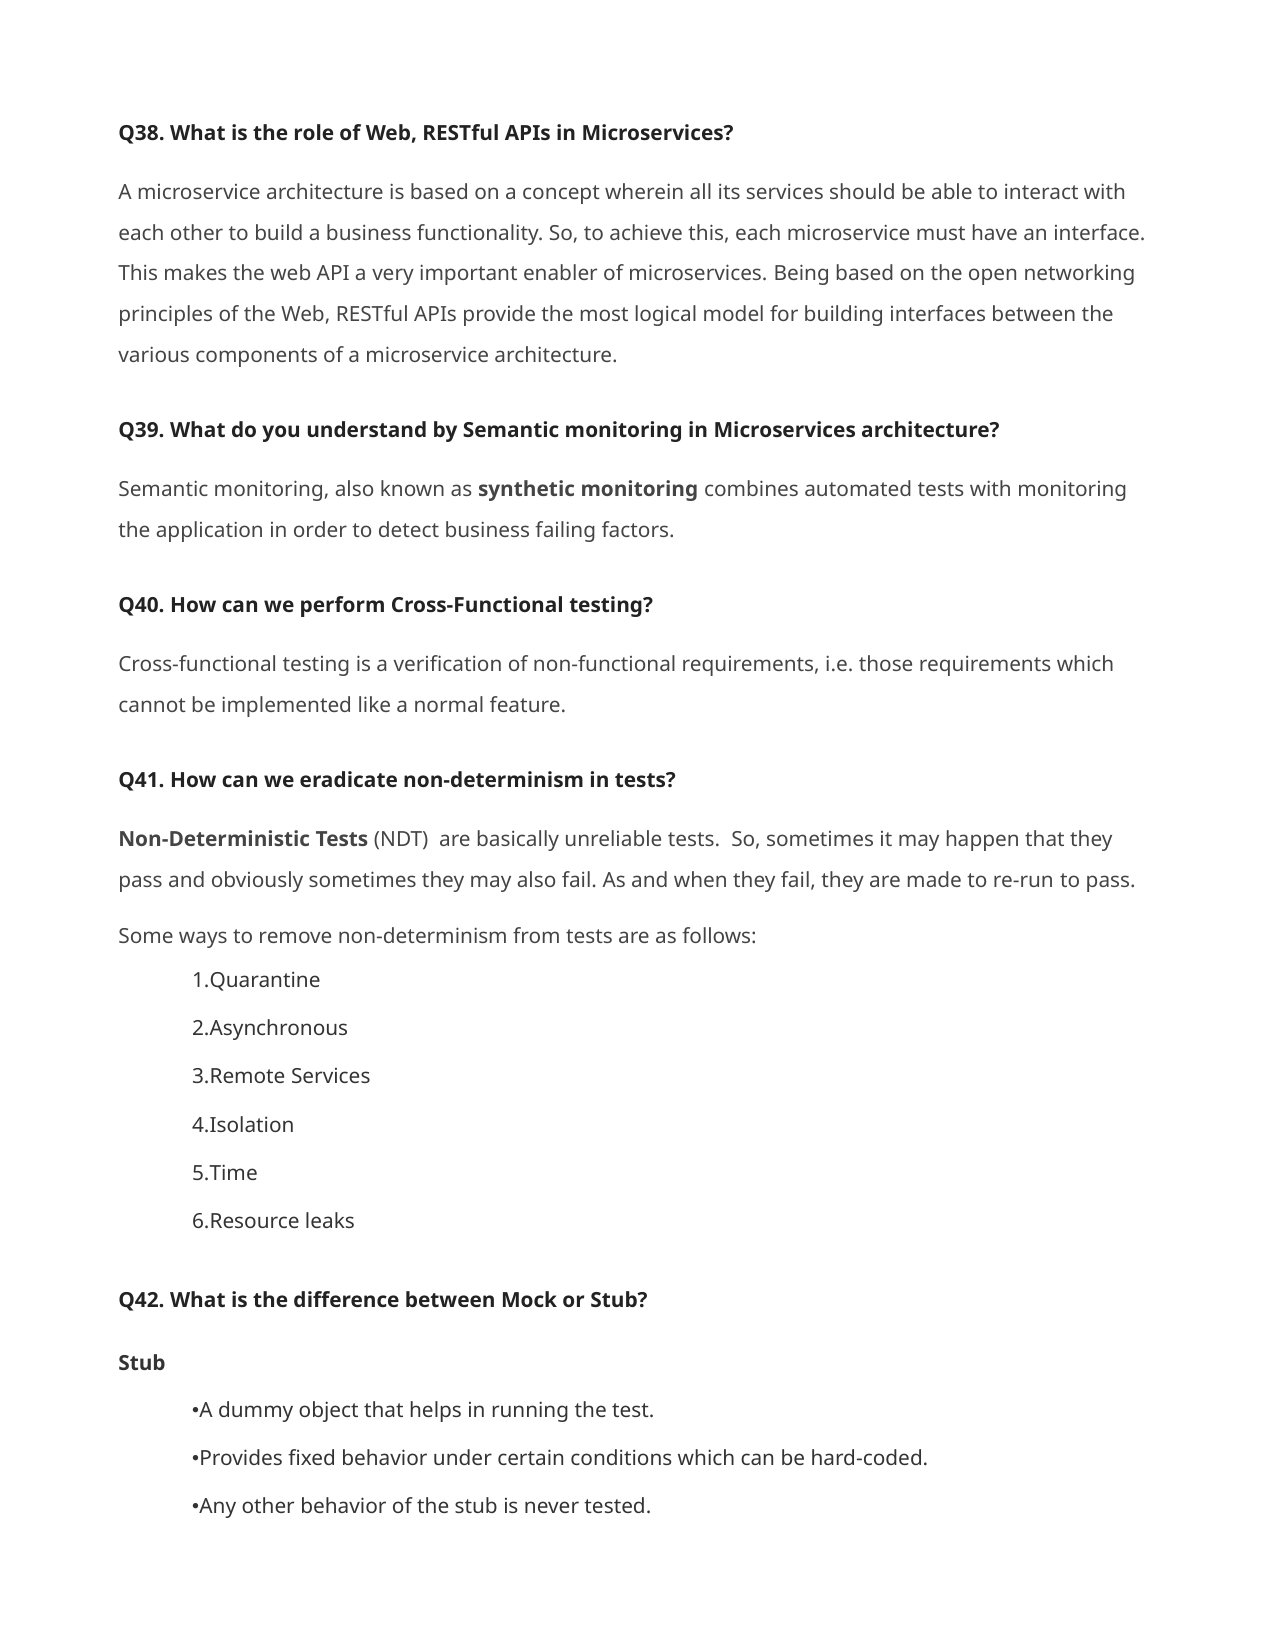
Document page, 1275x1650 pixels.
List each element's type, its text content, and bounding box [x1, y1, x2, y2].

subtitle Q39. What do you understand by Semantic monitoring in Microservices architecture? [118, 415, 1157, 443]
list Asynchronous [118, 1013, 1157, 1042]
subtitle Q40. How can we perform Cross-Functional testing? [118, 590, 1157, 618]
subtitle Stub [118, 1348, 1157, 1377]
subtitle Q42. What is the difference between Mock or Stub? [118, 1286, 1157, 1314]
list Quarantine [118, 965, 1157, 993]
list A dummy object that helps in running the test. [118, 1395, 1157, 1423]
list Isolation [118, 1110, 1157, 1138]
list Resource leaks [118, 1206, 1157, 1234]
text Cross-functional testing is a verification of non-functional requirements, i.e. those requirements which cannot be implemented like a normal feature. [118, 637, 1157, 718]
list Time [118, 1158, 1157, 1186]
subtitle Q38. What is the role of Web, RESTful APIs in Microservices? [118, 118, 1157, 147]
text Non-Deterministic Tests (NDT) are basically unreliable tests. So, sometimes it may happen that they pass and obviously sometimes they may also fail. As and when they fail, they are made to re-run to pass. [118, 812, 1157, 893]
text A microservice architecture is based on a concept wherein all its services should be able to interact with each other to build a business functionality. So, to achieve this, each microservice must have an interface. This makes the web API a very important enabler of microservices. Being based on the open networking principles of the Web, RESTful APIs provide the most logical model for building interfaces between the various components of a microservice architecture. [118, 165, 1157, 368]
list Any other behavior of the stub is never tested. [118, 1491, 1157, 1520]
list Provides fixed behavior under certain conditions which can be hard-coded. [118, 1443, 1157, 1472]
subtitle Q41. How can we eradicate non-determinism in tests? [118, 765, 1157, 793]
text Some ways to remove non-determinism from tests are as follows: [118, 909, 1157, 949]
text Semantic monitoring, also known as synthetic monitoring combines automated tests with monitoring the application in order to detect business failing factors. [118, 462, 1157, 543]
list Remote Services [118, 1061, 1157, 1090]
